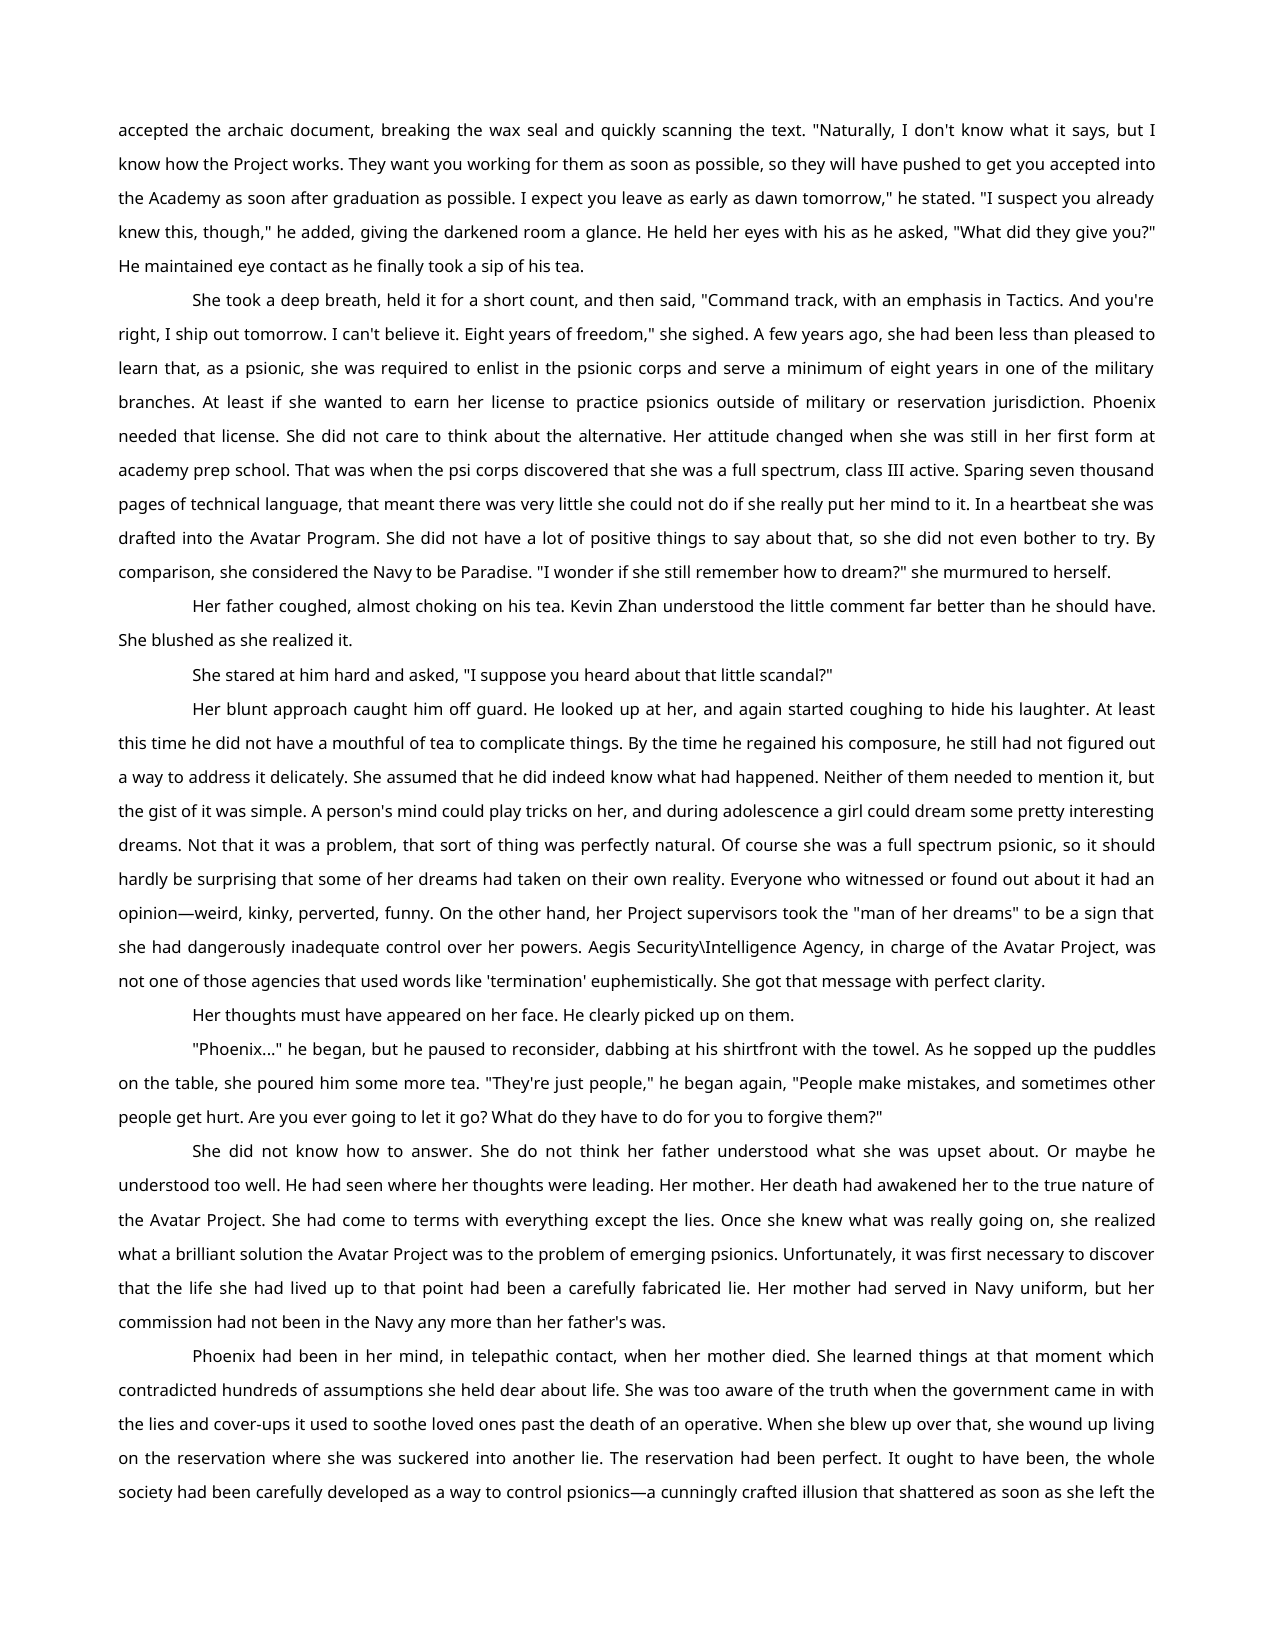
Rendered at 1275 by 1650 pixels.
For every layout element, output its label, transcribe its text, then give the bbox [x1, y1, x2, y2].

text "Phoenix..." he began, but he paused to reconsider, dabbing at his shirtfront with the towel. As he sopped up the puddles on the table, she poured him some more tea. "They're just people," he began again, "People make mistakes, and sometimes other people get hurt. Are you ever going to let it go? What do they have to do for you to forgive them?" [118, 1038, 1157, 1129]
text Her thoughts must have appeared on her face. He clearly picked up on them. [118, 1004, 1157, 1026]
text She took a deep breath, held it for a short count, and then said, "Command track, with an emphasis in Tactics. And you're right, I ship out tomorrow. I can't believe it. Eight years of freedom," she sighed. A few years ago, she had been less than pleased to learn that, as a psionic, she was required to enlist in the psionic corps and serve a minimum of eight years in one of the military branches. At least if she wanted to earn her license to practice psionics outside of military or reservation jurisdiction. Phoenix needed that license. She did not care to think about the alternative. Her attitude changed when she was still in her first form at academy prep school. That was when the psi corps discovered that she was a full spectrum, class III active. Sparing seven thousand pages of technical language, that meant there was very little she could not do if she really put her mind to it. In a heartbeat she was drafted into the Avatar Program. She did not have a lot of positive things to say about that, so she did not even bother to try. By comparison, she considered the Navy to be Paradise. "I wonder if she still remember how to dream?" she murmured to herself. [118, 288, 1157, 584]
text She did not know how to answer. She do not think her father understood what she was upset about. Or maybe he understood too well. He had seen where her thoughts were leading. Her mother. Her death had awakened her to the true nature of the Avatar Project. She had come to terms with everything except the lies. Once she knew what was really going on, she realized what a brilliant solution the Avatar Project was to the problem of emerging psionics. Unfortunately, it was first necessary to discover that the life she had lived up to that point had been a carefully fabricated lie. Her mother had served in Navy uniform, but her commission had not been in the Navy any more than her father's was. [118, 1140, 1157, 1333]
text accepted the archaic document, breaking the wax seal and quickly scanning the text. "Naturally, I don't know what it says, but I know how the Project works. They want you working for them as soon as possible, so they will have pushed to get you accepted into the Academy as soon after graduation as possible. I expect you leave as early as dawn tomorrow," he stated. "I suspect you already knew this, though," he added, giving the darkened room a glance. He held her eyes with his as he asked, "What did they give you?" He maintained eye contact as he finally took a sip of his tea. [118, 118, 1157, 277]
text Phoenix had been in her mind, in telepathic contact, when her mother died. She learned things at that moment which contradicted hundreds of assumptions she held dear about life. She was too aware of the truth when the government came in with the lies and cover-ups it used to soothe loved ones past the death of an operative. When she blew up over that, she wound up living on the reservation where she was suckered into another lie. The reservation had been perfect. It ought to have been, the whole society had been carefully developed as a way to control psionics—a cunningly crafted illusion that shattered as soon as she left the [118, 1344, 1157, 1503]
text Her father coughed, almost choking on his tea. Kevin Zhan understood the little comment far better than he should have. She blushed as she realized it. [118, 595, 1157, 652]
text She stared at him hard and asked, "I suppose you heard about that little scandal?" [118, 663, 1157, 686]
text Her blunt approach caught him off guard. He looked up at her, and again started coughing to hide his laughter. At least this time he did not have a mouthful of tea to complicate things. By the time he regained his composure, he still had not figured out a way to address it delicately. She assumed that he did indeed know what had happened. Neither of them needed to mention it, but the gist of it was simple. A person's mind could play tricks on her, and during adolescence a girl could dream some pretty interesting dreams. Not that it was a problem, that sort of thing was perfectly natural. Of course she was a full spectrum psionic, so it should hardly be surprising that some of her dreams had taken on their own reality. Everyone who witnessed or found out about it had an opinion—weird, kinky, perverted, funny. On the other hand, her Project supervisors took the "man of her dreams" to be a sign that she had dangerously inadequate control over her powers. Aegis Security\Intelligence Agency, in charge of the Avatar Project, was not one of those agencies that used words like 'termination' euphemistically. She got that message with perfect clarity. [118, 697, 1157, 992]
